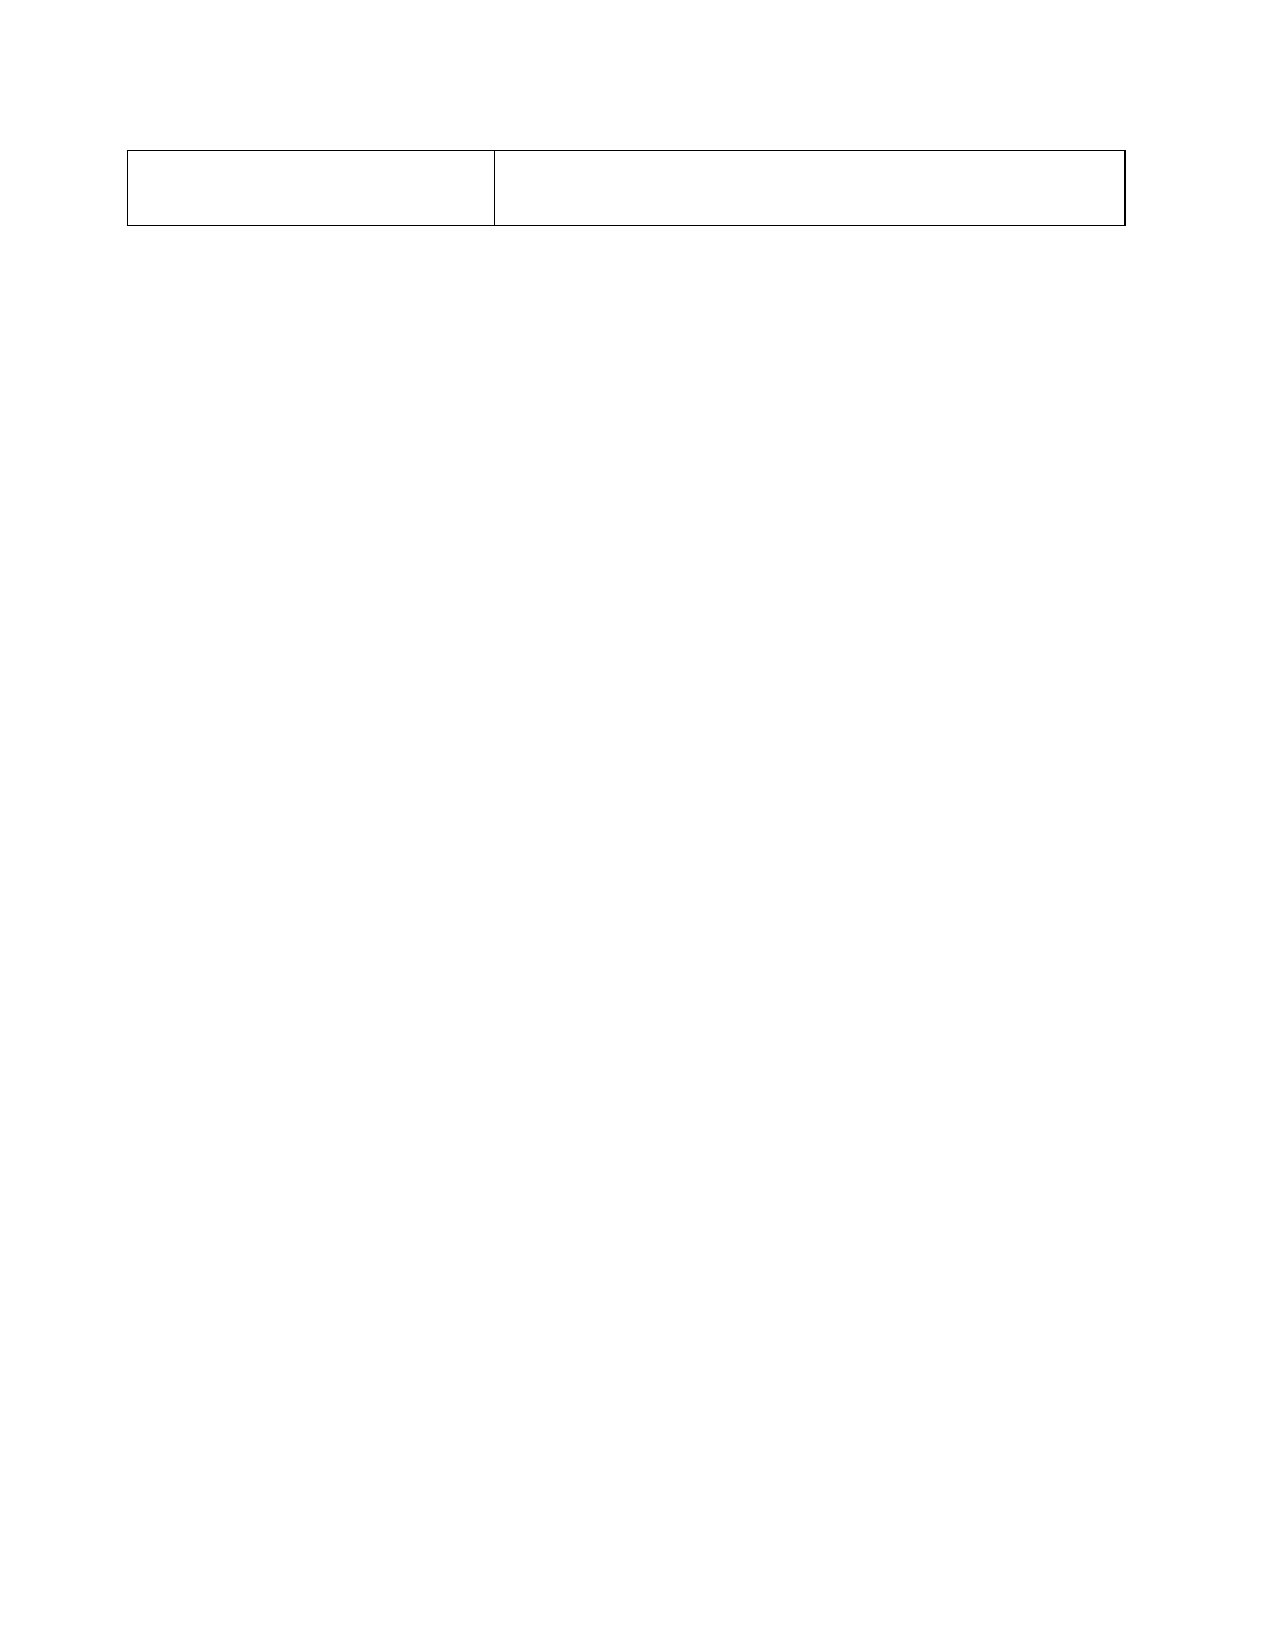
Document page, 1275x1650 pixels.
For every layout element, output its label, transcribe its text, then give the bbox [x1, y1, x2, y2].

table_cell Next time I write a program I will be able to effectively use nested loops [495, 151, 1124, 225]
table_cell Describe one thing you would do differently the next time you write a program. [128, 151, 494, 225]
